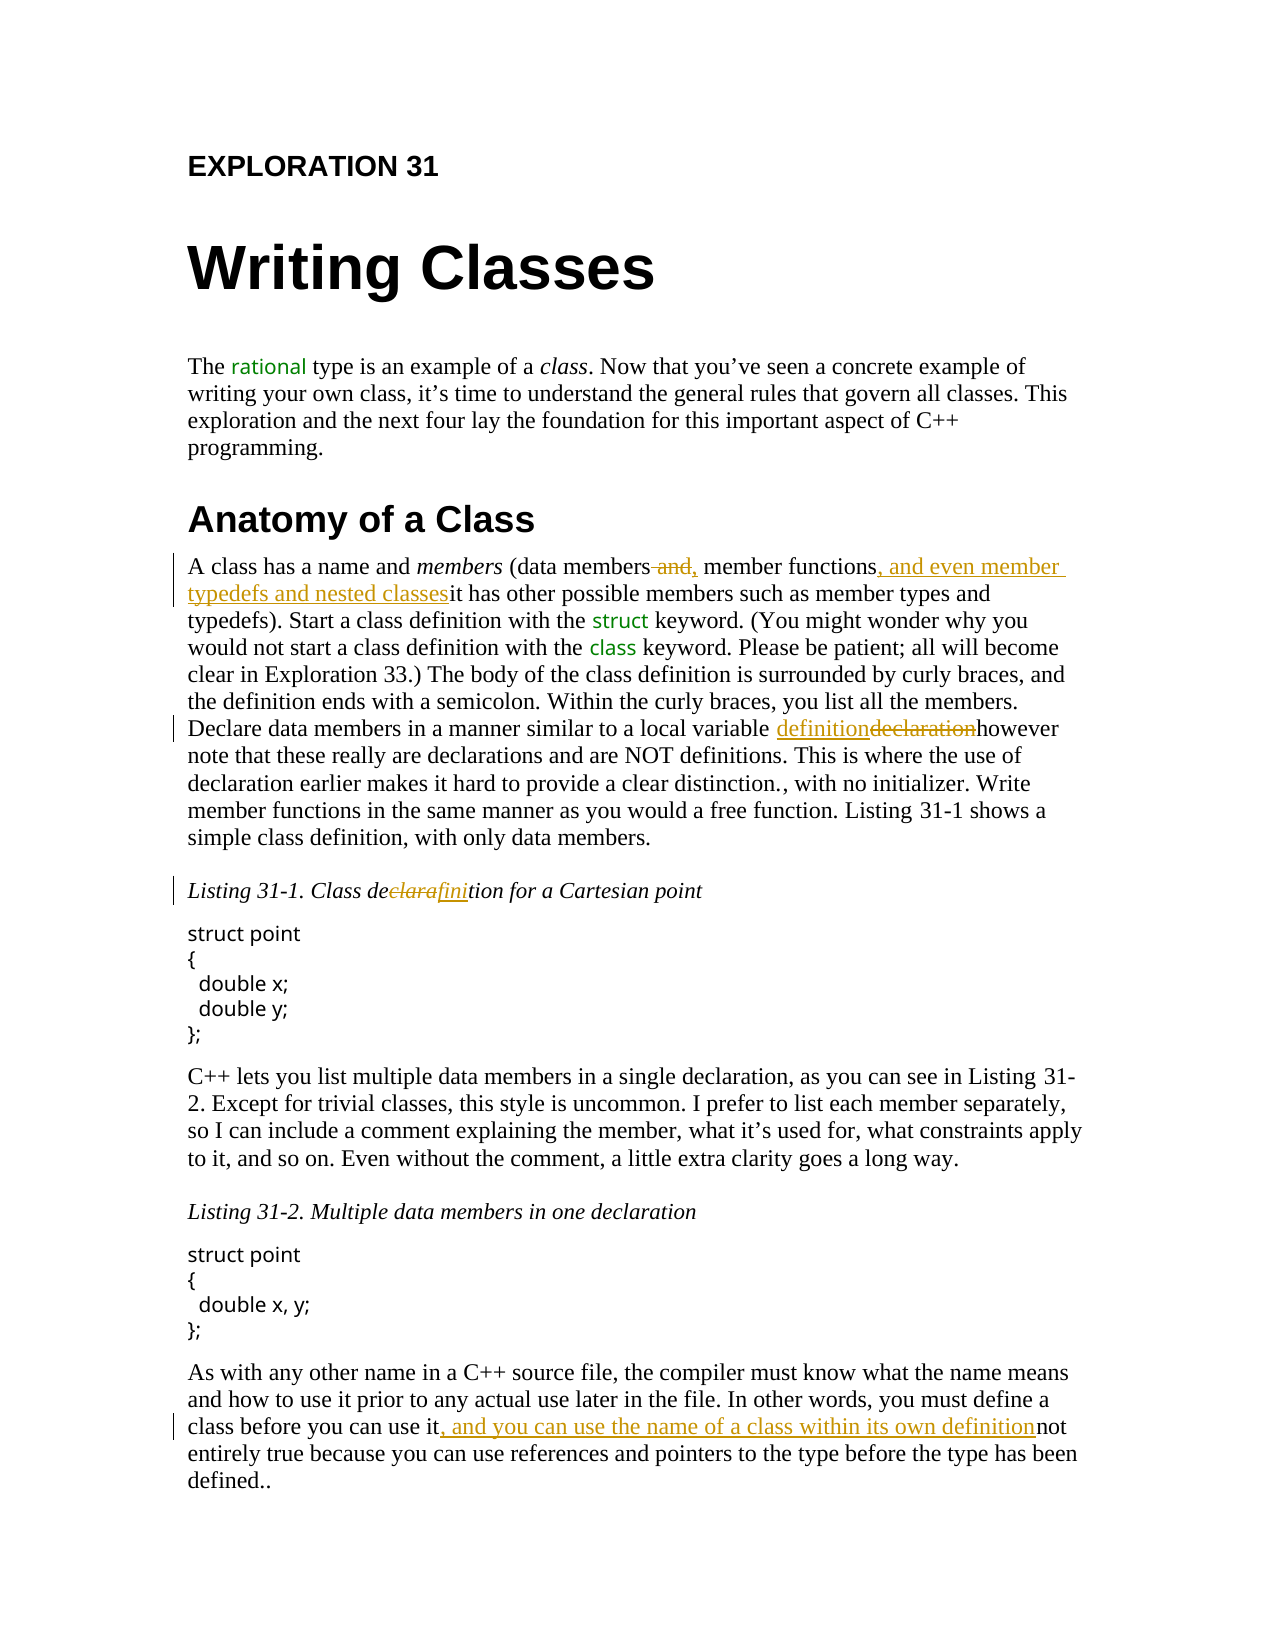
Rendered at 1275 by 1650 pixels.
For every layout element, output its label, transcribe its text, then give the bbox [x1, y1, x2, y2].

text double x; [187, 971, 1072, 996]
text C++ lets you list multiple data members in a single declaration, as you can see in Listing 31-2. Except for trivial classes, this style is uncommon. I prefer to list each member separately, so I can include a comment explaining the member, what it’s used for, what constraints apply to it, and so on. Even without the comment, a little extra clarity goes a long way. [187, 1063, 1087, 1171]
text struct point [187, 1242, 1072, 1267]
text }; [187, 1021, 1072, 1046]
text Listing 31-1. Class definition for a Cartesian point [187, 876, 1087, 905]
text struct point [187, 921, 1072, 946]
text Listing 31-2. Multiple data members in one declaration [187, 1196, 1087, 1226]
text A class has a name and members (data members, member functions, and even member typedefs and nested classesit has other possible members such as member types and typedefs). Start a class definition with the struct keyword. (You might wonder why you would not start a class definition with the class keyword. Please be patient; all will become clear in Exploration 33.) The body of the class definition is surrounded by curly braces, and the definition ends with a semicolon. Within the curly braces, you list all the members. Declare data members in a manner similar to a local variable definitionhowever note that these really are declarations and are NOT definitions. This is where the use of declaration earlier makes it hard to provide a clear distinction., with no initializer. Write member functions in the same manner as you would a free function. Listing 31-1 shows a simple class definition, with only data members. [187, 553, 1087, 851]
text { [187, 1267, 1072, 1292]
text { [187, 946, 1072, 971]
text double x, y; [187, 1292, 1072, 1317]
text The rational type is an example of a class. Now that you’ve seen a concrete example of writing your own class, it’s time to understand the general rules that govern all classes. This exploration and the next four lay the foundation for this important aspect of C++ programming. [187, 352, 1087, 461]
subtitle Anatomy of a Class [187, 498, 1087, 540]
text As with any other name in a C++ source file, the compiler must know what the name means and how to use it prior to any actual use later in the file. In other words, you must define a class before you can use it, and you can use the name of a class within its own definitionnot entirely true because you can use references and pointers to the type before the type has been defined.. [187, 1359, 1087, 1494]
text }; [187, 1317, 1072, 1342]
text double y; [187, 996, 1072, 1021]
title Writing Classes [187, 233, 1087, 302]
text Exploration 31 [187, 150, 1087, 183]
